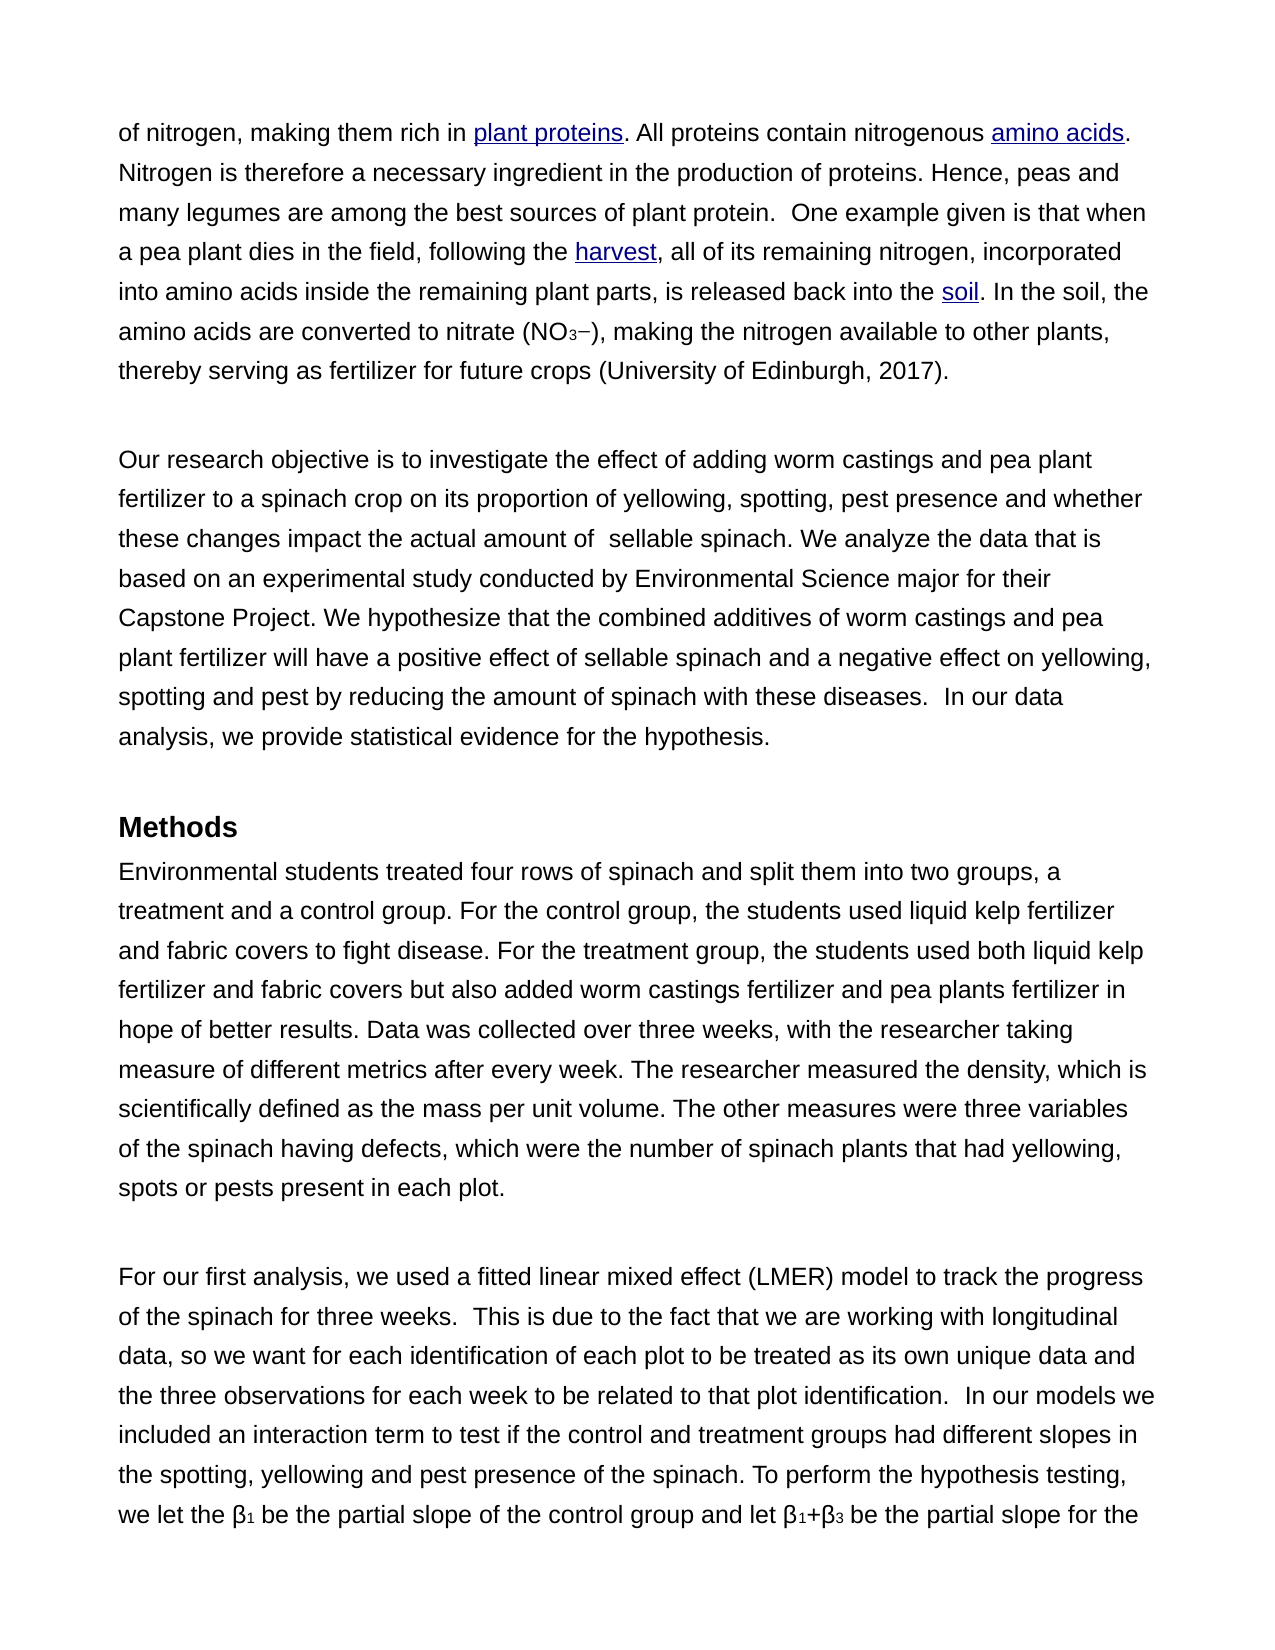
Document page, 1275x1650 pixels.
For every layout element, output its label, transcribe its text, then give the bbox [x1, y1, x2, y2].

text Environmental students treated four rows of spinach and split them into two groups, a treatment and a control group. For the control group, the students used liquid kelp fertilizer and fabric covers to fight disease. For the treatment group, the students used both liquid kelp fertilizer and fabric covers but also added worm castings fertilizer and pea plants fertilizer in hope of better results. Data was collected over three weeks, with the researcher taking measure of different metrics after every week. The researcher measured the density, which is scientifically defined as the mass per unit volume. The other measures were three variables of the spinach having defects, which were the number of spinach plants that had yellowing, spots or pests present in each plot. [118, 857, 1157, 1202]
text Methods [118, 811, 1157, 844]
text of nitrogen, making them rich in plant proteins. All proteins contain nitrogenous amino acids. Nitrogen is therefore a necessary ingredient in the production of proteins. Hence, peas and many legumes are among the best sources of plant protein. One example given is that when a pea plant dies in the field, following the harvest, all of its remaining nitrogen, incorporated into amino acids inside the remaining plant parts, is released back into the soil. In the soil, the amino acids are converted to nitrate (NO3−), making the nitrogen available to other plants, thereby serving as fertilizer for future crops (University of Edinburgh, 2017). [118, 118, 1157, 385]
text For our first analysis, we used a fitted linear mixed effect (LMER) model to track the progress of the spinach for three weeks. This is due to the fact that we are working with longitudinal data, so we want for each identification of each plot to be treated as its own unique data and the three observations for each week to be related to that plot identification. In our models we included an interaction term to test if the control and treatment groups had different slopes in the spotting, yellowing and pest presence of the spinach. To perform the hypothesis testing, we let the β1 be the partial slope of the control group and let β1+β3 be the partial slope for the [118, 1262, 1157, 1528]
text Our research objective is to investigate the effect of adding worm castings and pea plant fertilizer to a spinach crop on its proportion of yellowing, spotting, pest presence and whether these changes impact the actual amount of sellable spinach. We analyze the data that is based on an experimental study conducted by Environmental Science major for their Capstone Project. We hypothesize that the combined additives of worm castings and pea plant fertilizer will have a positive effect of sellable spinach and a negative effect on yellowing, spotting and pest by reducing the amount of spinach with these diseases. In our data analysis, we provide statistical evidence for the hypothesis. [118, 445, 1157, 751]
